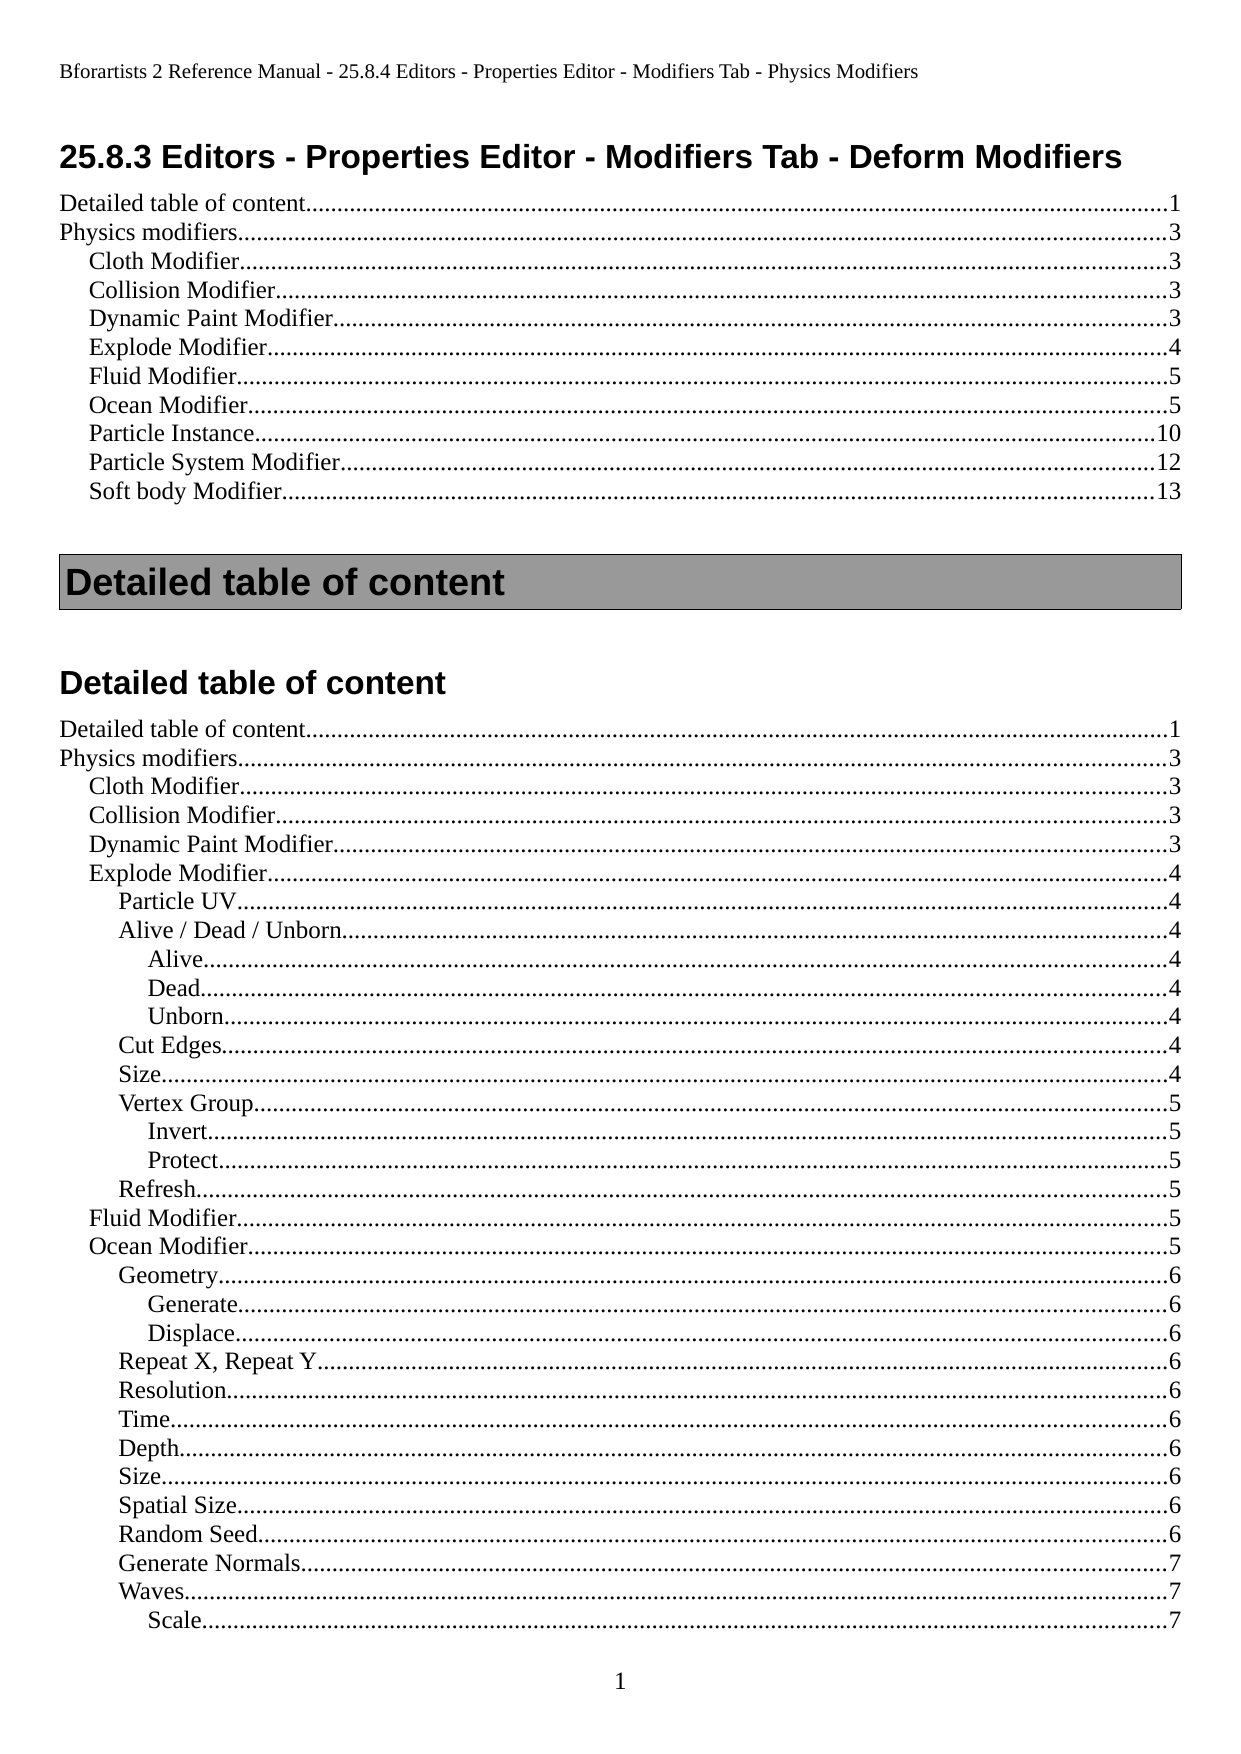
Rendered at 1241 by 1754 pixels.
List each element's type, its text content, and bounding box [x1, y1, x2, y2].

text Repeat X, Repeat Y 6 [118, 1346, 1181, 1375]
text Alive / Dead / Unborn 4 [118, 915, 1181, 944]
text Collision Modifier 3 [88, 275, 1181, 303]
text Size 4 [118, 1059, 1181, 1088]
text Time 6 [118, 1404, 1181, 1433]
text Particle Instance 10 [88, 418, 1181, 447]
text Particle UV 4 [118, 886, 1181, 915]
text Geometry 6 [118, 1260, 1181, 1289]
text Dead 4 [147, 973, 1181, 1001]
text Displace 6 [147, 1318, 1181, 1346]
text Refresh 5 [118, 1174, 1181, 1203]
text Scale 7 [147, 1605, 1181, 1634]
text Waves 7 [118, 1576, 1181, 1605]
text Ocean Modifier 5 [88, 390, 1181, 418]
text Particle System Modifier 12 [88, 447, 1181, 476]
text Depth 6 [118, 1433, 1181, 1461]
text Ocean Modifier 5 [88, 1231, 1181, 1260]
text Physics modifiers 3 [59, 217, 1181, 246]
table_header Detailed table of content [60, 555, 1181, 609]
text Generate 6 [147, 1289, 1181, 1318]
text Dynamic Paint Modifier 3 [88, 829, 1181, 858]
text Fluid Modifier 5 [88, 361, 1181, 390]
text Soft body Modifier 13 [88, 476, 1181, 505]
text Vertex Group 5 [118, 1088, 1181, 1116]
text Fluid Modifier 5 [88, 1203, 1181, 1231]
text Unborn 4 [147, 1001, 1181, 1030]
text Detailed table of content 1 [59, 188, 1181, 217]
text Alive 4 [147, 944, 1181, 973]
subtitle 25.8.3 Editors - Properties Editor - Modifiers Tab - Deform Modifiers [59, 138, 1181, 176]
text Cloth Modifier 3 [88, 771, 1181, 800]
text Dynamic Paint Modifier 3 [88, 303, 1181, 332]
text Generate Normals 7 [118, 1548, 1181, 1576]
text Protect 5 [147, 1145, 1181, 1174]
text Cut Edges 4 [118, 1030, 1181, 1059]
text Resolution 6 [118, 1375, 1181, 1404]
text Spatial Size 6 [118, 1490, 1181, 1519]
text Collision Modifier 3 [88, 800, 1181, 829]
text Detailed table of content 1 [59, 714, 1181, 743]
text Size 6 [118, 1461, 1181, 1490]
text Random Seed 6 [118, 1519, 1181, 1548]
text Physics modifiers 3 [59, 743, 1181, 771]
text Explode Modifier 4 [88, 332, 1181, 361]
text Invert 5 [147, 1116, 1181, 1145]
subtitle Detailed table of content [59, 663, 1181, 701]
text Explode Modifier 4 [88, 858, 1181, 886]
text Cloth Modifier 3 [88, 246, 1181, 275]
